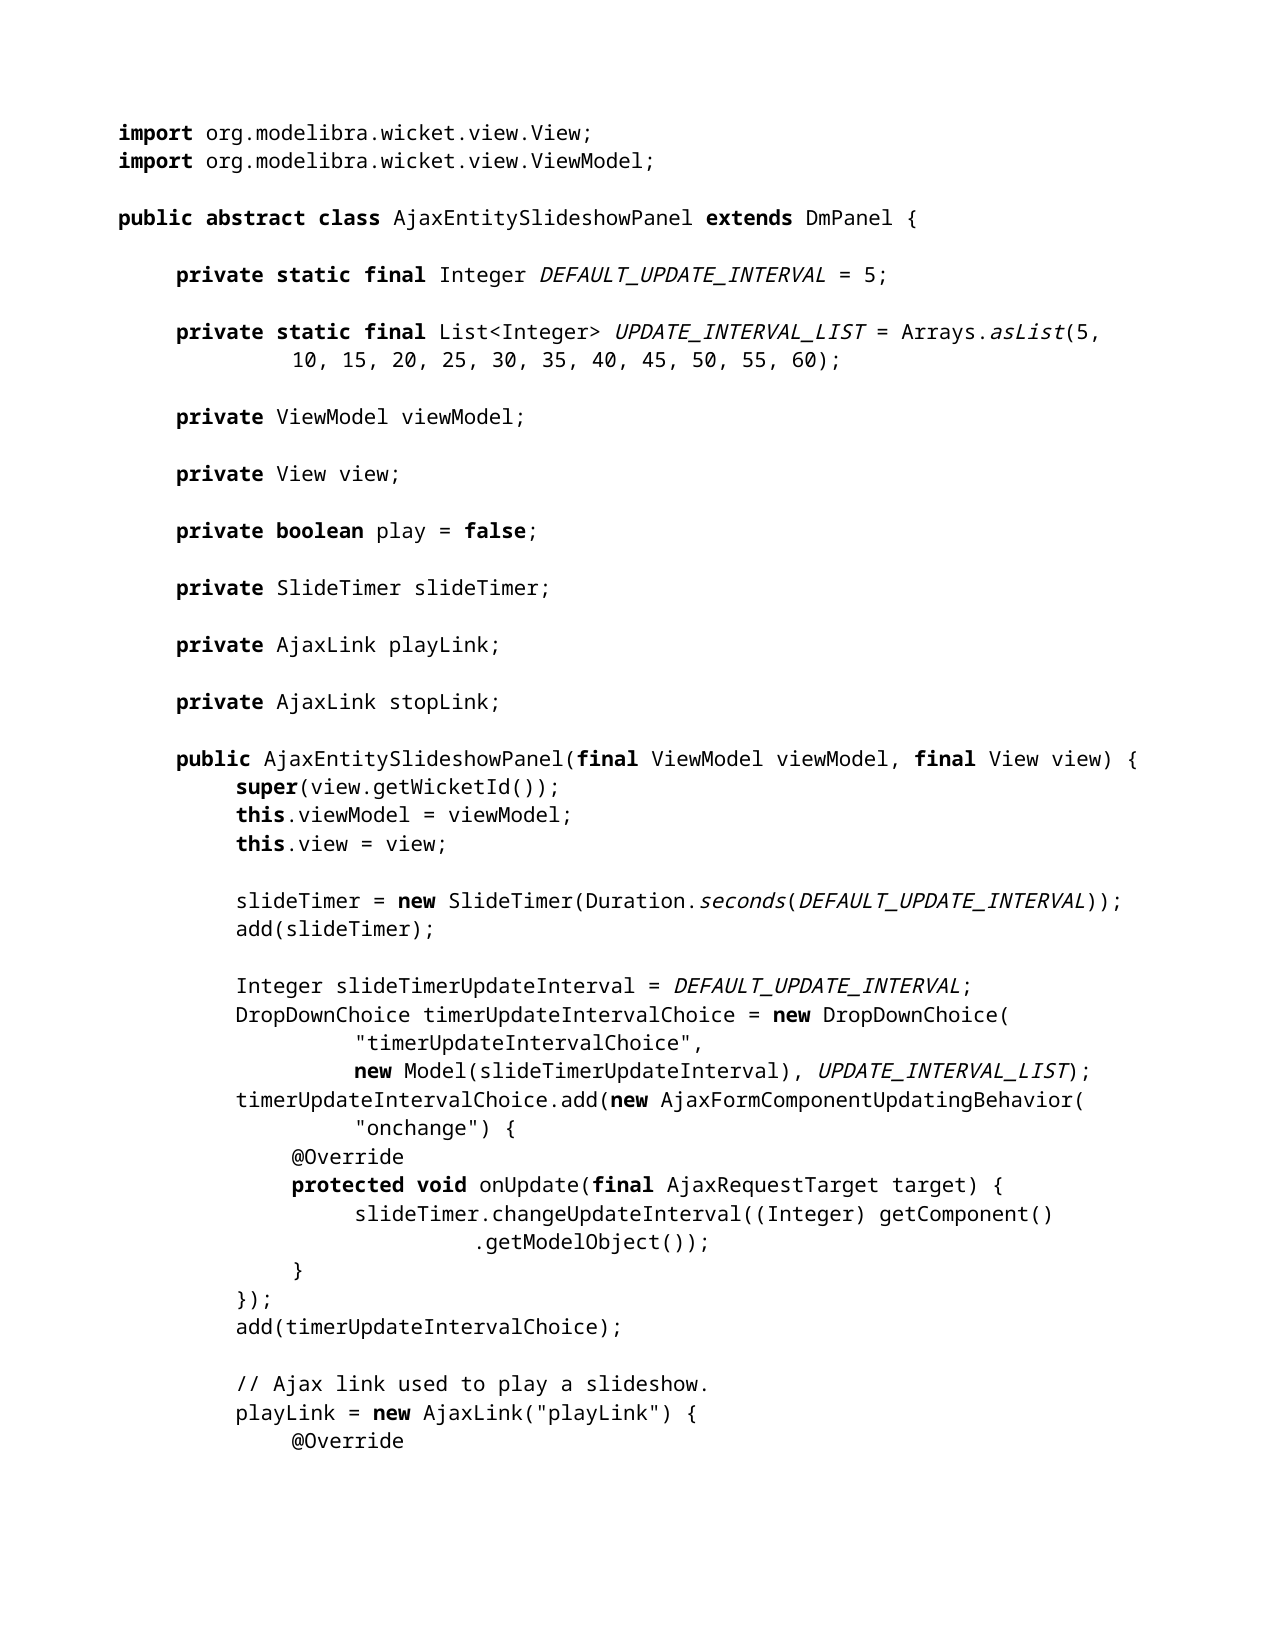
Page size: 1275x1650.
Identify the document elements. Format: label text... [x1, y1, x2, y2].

text private SlideTimer slideTimer; [118, 573, 1157, 602]
text private View view; [118, 459, 1157, 488]
text }); [118, 1284, 1157, 1312]
text timerUpdateIntervalChoice.add(new AjaxFormComponentUpdatingBehavior( [118, 1085, 1157, 1113]
text this.viewModel = viewModel; [118, 801, 1157, 829]
text super(view.getWicketId()); [118, 772, 1157, 801]
text public abstract class AjaxEntitySlideshowPanel extends DmPanel { [118, 203, 1157, 232]
text private static final Integer DEFAULT_UPDATE_INTERVAL = 5; [118, 260, 1157, 289]
text private AjaxLink stopLink; [118, 687, 1157, 715]
text // Ajax link used to play a slideshow. [118, 1369, 1157, 1398]
text private AjaxLink playLink; [118, 630, 1157, 658]
text slideTimer.changeUpdateInterval((Integer) getComponent() [118, 1199, 1157, 1227]
text import org.modelibra.wicket.view.ViewModel; [118, 147, 1157, 175]
text import org.modelibra.wicket.view.View; [118, 118, 1157, 147]
text private ViewModel viewModel; [118, 402, 1157, 431]
text private static final List<Integer> UPDATE_INTERVAL_LIST = Arrays.asList(5, [118, 317, 1157, 346]
text @Override [118, 1142, 1157, 1170]
text playLink = new AjaxLink("playLink") { [118, 1398, 1157, 1426]
text add(timerUpdateIntervalChoice); [118, 1312, 1157, 1341]
text .getModelObject()); [118, 1227, 1157, 1256]
text } [118, 1256, 1157, 1284]
text protected void onUpdate(final AjaxRequestTarget target) { [118, 1170, 1157, 1199]
text public AjaxEntitySlideshowPanel(final ViewModel viewModel, final View view) { [118, 744, 1157, 772]
text new Model(slideTimerUpdateInterval), UPDATE_INTERVAL_LIST); [118, 1057, 1157, 1085]
text "onchange") { [118, 1113, 1157, 1142]
text DropDownChoice timerUpdateIntervalChoice = new DropDownChoice( [118, 1000, 1157, 1028]
text Integer slideTimerUpdateInterval = DEFAULT_UPDATE_INTERVAL; [118, 971, 1157, 1000]
text private boolean play = false; [118, 516, 1157, 545]
text add(slideTimer); [118, 914, 1157, 943]
text 10, 15, 20, 25, 30, 35, 40, 45, 50, 55, 60); [118, 346, 1157, 374]
text slideTimer = new SlideTimer(Duration.seconds(DEFAULT_UPDATE_INTERVAL)); [118, 886, 1157, 914]
text @Override [118, 1426, 1157, 1455]
text this.view = view; [118, 829, 1157, 857]
text "timerUpdateIntervalChoice", [118, 1028, 1157, 1057]
